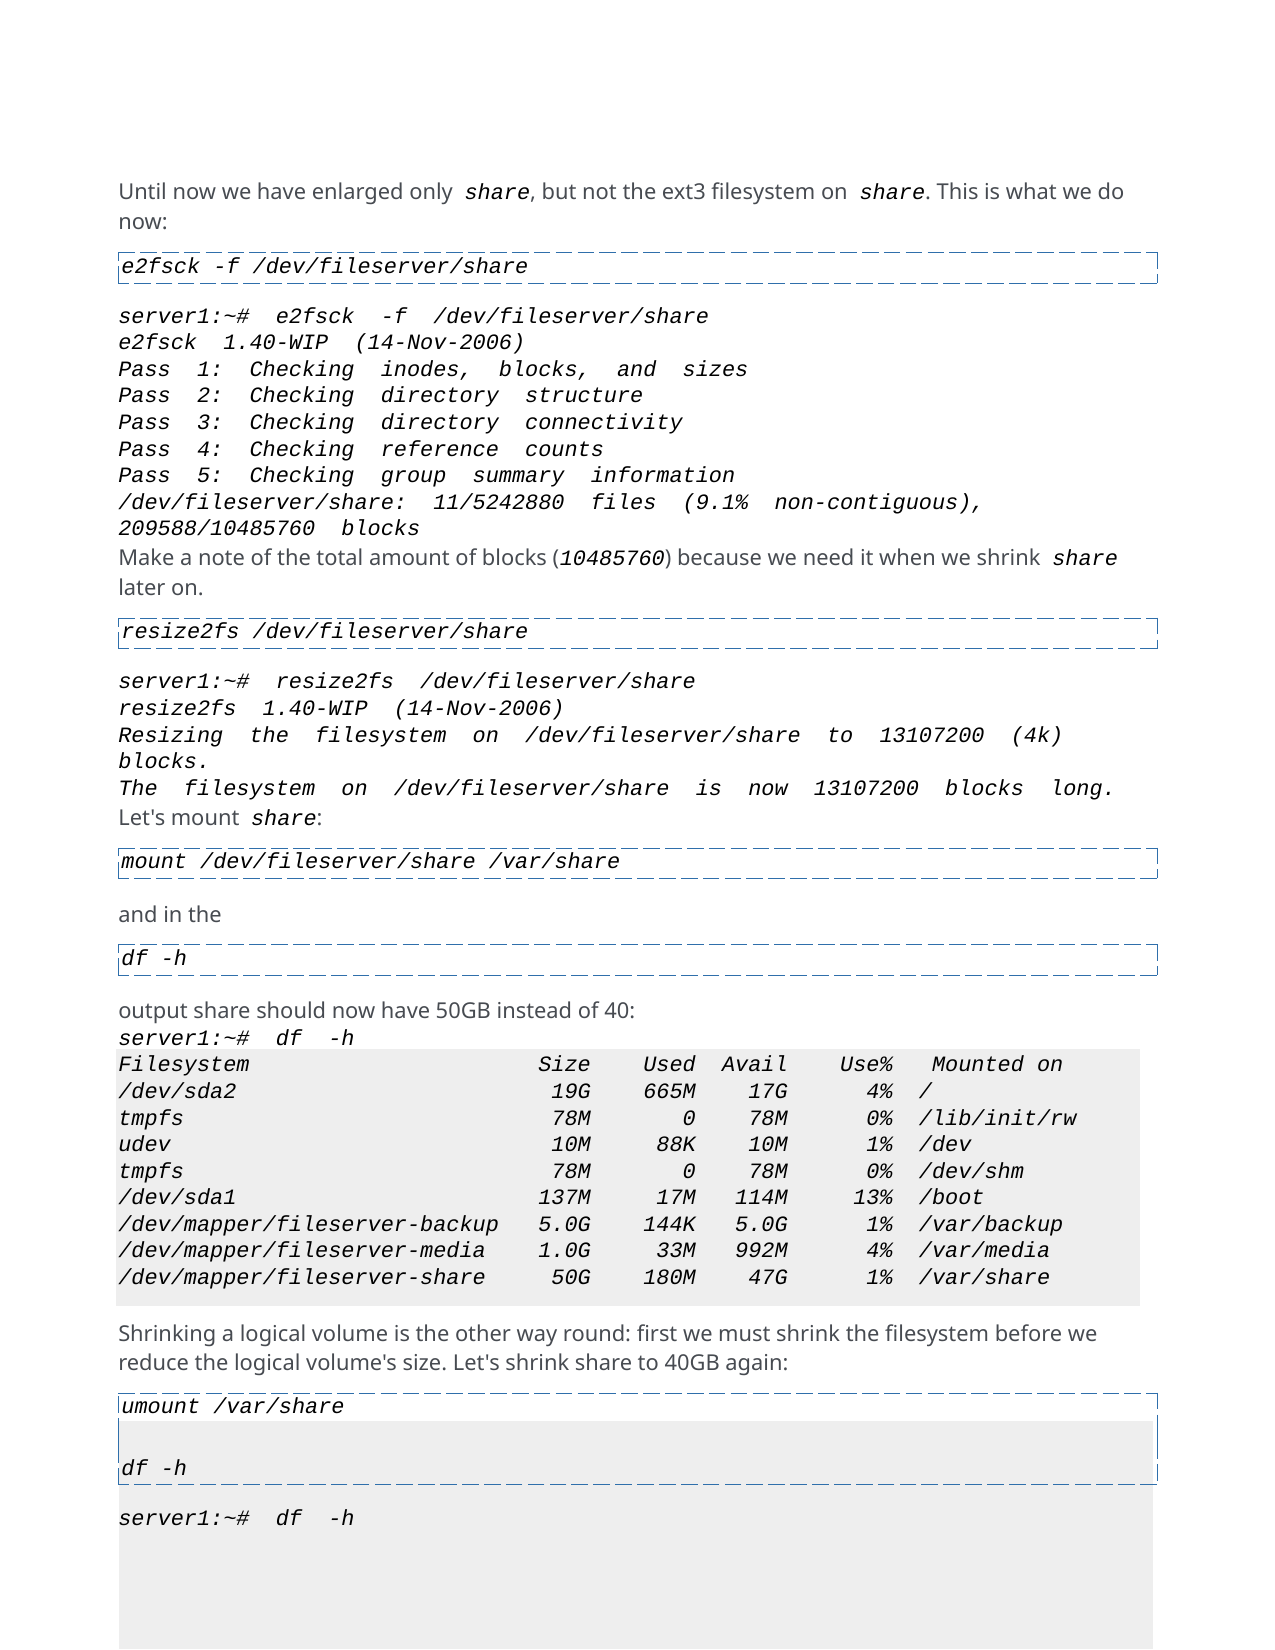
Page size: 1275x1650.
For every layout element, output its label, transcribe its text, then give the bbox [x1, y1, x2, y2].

text Make a note of the total amount of blocks (10485760) because we need it when we shrink share later on. [118, 542, 1157, 602]
text Let's mount share: [118, 802, 1157, 832]
text Until now we have enlarged only share, but not the ext3 filesystem on share. This is what we do now: [118, 176, 1157, 236]
text df -h [118, 944, 1157, 975]
text server1:~# resize2fs /dev/fileserver/share resize2fs 1.40-WIP (14-Nov-2006) Resizing the filesystem on /dev/fileserver/share to 13107200 (4k) blocks. The filesystem on /dev/fileserver/share is now 13107200 blocks long. [118, 669, 1157, 802]
text output share should now have 50GB instead of 40: [118, 996, 1157, 1025]
text resize2fs /dev/fileserver/share [118, 618, 1157, 648]
text e2fsck -f /dev/fileserver/share [118, 252, 1157, 283]
text and in the [118, 899, 1157, 928]
text server1:~# df -h Filesystem Size Used Avail Use% Mounted on /dev/sda2 19G 665M 17G 4% / tmpfs 78M 0 78M 0% /lib/init/rw udev 10M 88K 10M 1% /dev tmpfs 78M 0 78M 0% /dev/shm /dev/sda1 137M 17M 114M 13% /boot /dev/mapper/fileserver-backup 5.0G 144K 5.0G 1% /var/backup /dev/mapper/fileserver-media 1.0G 33M 992M 4% /var/media /dev/mapper/fileserver-share 50G 180M 47G 1% /var/share [118, 1025, 1157, 1291]
text server1:~# e2fsck -f /dev/fileserver/share e2fsck 1.40-WIP (14-Nov-2006) Pass 1: Checking inodes, blocks, and sizes Pass 2: Checking directory structure Pass 3: Checking directory connectivity Pass 4: Checking reference counts Pass 5: Checking group summary information /dev/fileserver/share: 11/5242880 files (9.1% non-contiguous), 209588/10485760 blocks [118, 303, 1157, 542]
text mount /dev/fileserver/share /var/share [118, 847, 1157, 878]
text umount /var/share [118, 1393, 1157, 1421]
text Shrinking a logical volume is the other way round: first we must shrink the filesystem before we reduce the logical volume's size. Let's shrink share to 40GB again: [118, 1317, 1157, 1377]
